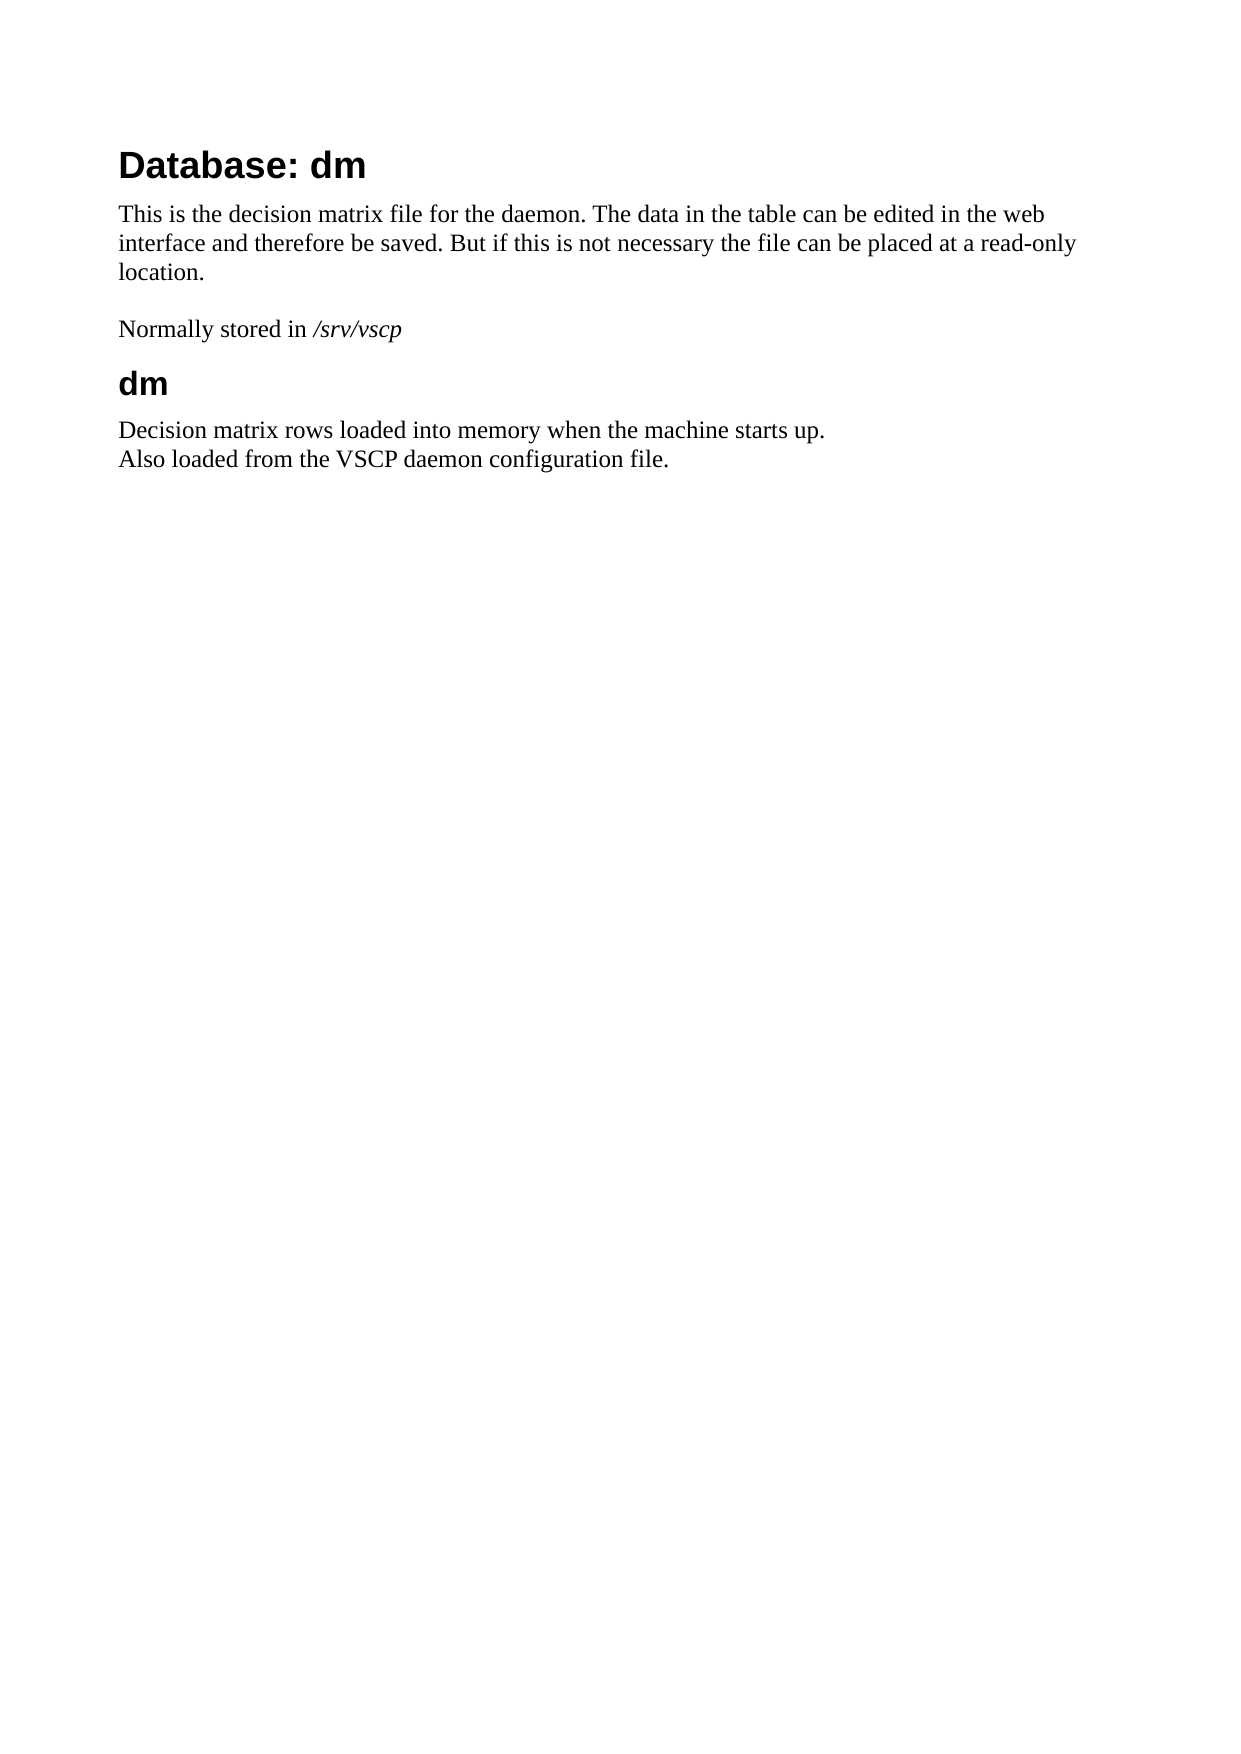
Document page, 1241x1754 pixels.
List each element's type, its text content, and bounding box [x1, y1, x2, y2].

text Normally stored in /srv/vscp [118, 314, 1122, 343]
subtitle Database: dm [118, 143, 1122, 187]
text This is the decision matrix file for the daemon. The data in the table can be edited in the web interface and therefore be saved. But if this is not necessary the file can be placed at a read-only location. [118, 199, 1122, 286]
text Also loaded from the VSCP daemon configuration file. [118, 444, 1122, 472]
text Decision matrix rows loaded into memory when the machine starts up. [118, 415, 1122, 444]
subtitle dm [118, 364, 1122, 402]
